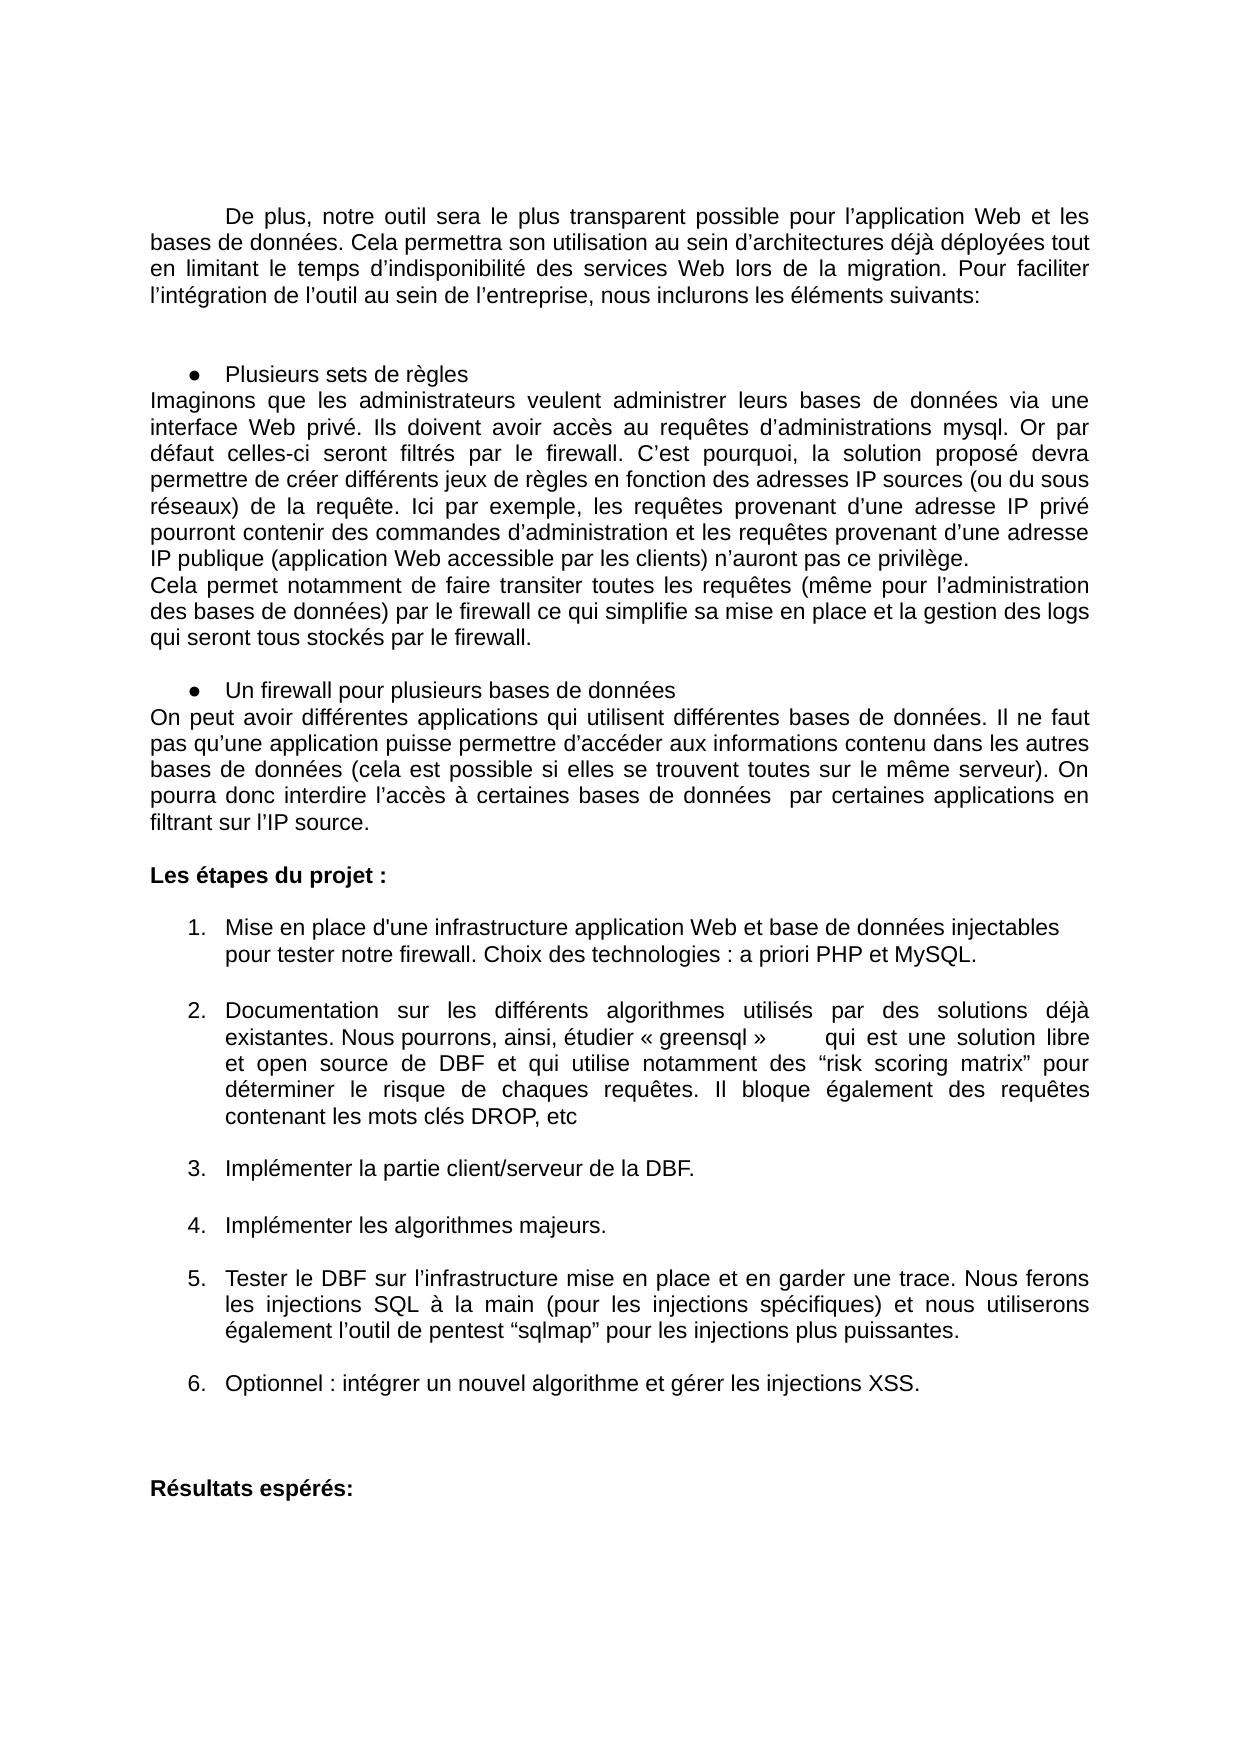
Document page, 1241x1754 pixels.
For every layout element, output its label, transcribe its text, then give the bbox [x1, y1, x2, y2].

list Implémenter les algorithmes majeurs. [187, 1212, 1090, 1238]
text On peut avoir différentes applications qui utilisent différentes bases de données. Il ne faut pas qu’une application puisse permettre d’accéder aux informations contenu dans les autres bases de données (cela est possible si elles se trouvent toutes sur le même serveur). On pourra donc interdire l’accès à certaines bases de données par certaines applications en filtrant sur l’IP source. [150, 703, 1090, 835]
list Implémenter la partie client/serveur de la DBF. [187, 1155, 1090, 1182]
text Résultats espérés: [150, 1475, 1090, 1502]
list Un firewall pour plusieurs bases de données [187, 677, 1090, 703]
list Plusieurs sets de règles [187, 361, 1090, 387]
text Cela permet notamment de faire transiter toutes les requêtes (même pour l’administration des bases de données) par le firewall ce qui simplifie sa mise en place et la gestion des logs qui seront tous stockés par le firewall. [150, 572, 1090, 651]
list Tester le DBF sur l’infrastructure mise en place et en garder une trace. Nous ferons les injections SQL à la main (pour les injections spécifiques) et nous utiliserons également l’outil de pentest “sqlmap” pour les injections plus puissantes. [187, 1264, 1090, 1344]
text De plus, notre outil sera le plus transparent possible pour l’application Web et les bases de données. Cela permettra son utilisation au sein d’architectures déjà déployées tout en limitant le temps d’indisponibilité des services Web lors de la migration. Pour faciliter l’intégration de l’outil au sein de l’entreprise, nous inclurons les éléments suivants: [150, 203, 1090, 308]
list Optionnel : intégrer un nouvel algorithme et gérer les injections XSS. [187, 1370, 1090, 1396]
list Mise en place d'une infrastructure application Web et base de données injectables pour tester notre firewall. Choix des technologies : a priori PHP et MySQL. [187, 914, 1090, 967]
text Imaginons que les administrateurs veulent administrer leurs bases de données via une interface Web privé. Ils doivent avoir accès au requêtes d’administrations mysql. Or par défaut celles-ci seront filtrés par le firewall. C’est pourquoi, la solution proposé devra permettre de créer différents jeux de règles en fonction des adresses IP sources (ou du sous réseaux) de la requête. Ici par exemple, les requêtes provenant d’une adresse IP privé pourront contenir des commandes d’administration et les requêtes provenant d’une adresse IP publique (application Web accessible par les clients) n’auront pas ce privilège. [150, 387, 1090, 572]
text Les étapes du projet : [150, 862, 1090, 888]
list Documentation sur les différents algorithmes utilisés par des solutions déjà existantes. Nous pourrons, ainsi, étudier « greensql » qui est une solution libre et open source de DBF et qui utilise notamment des “risk scoring matrix” pour déterminer le risque de chaques requêtes. Il bloque également des requêtes contenant les mots clés DROP, etc [187, 997, 1090, 1129]
